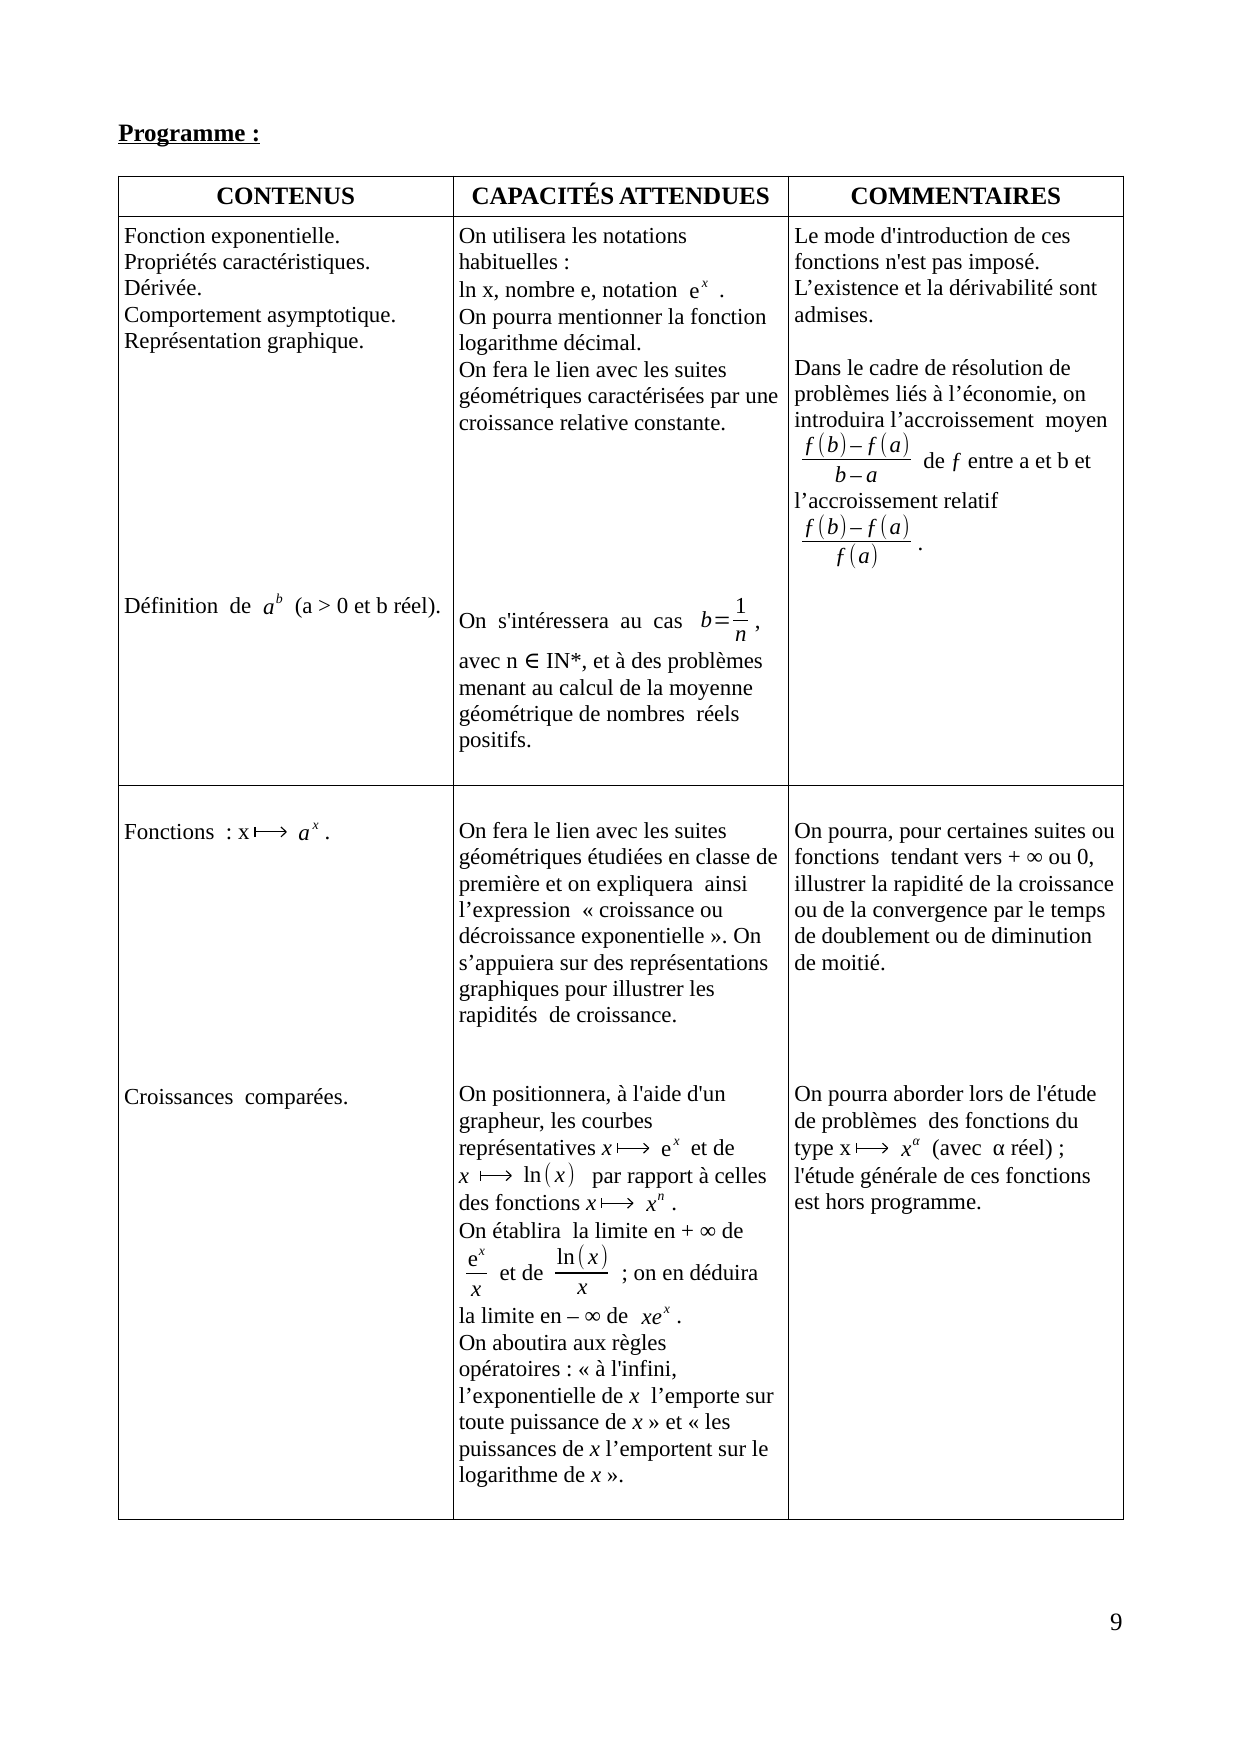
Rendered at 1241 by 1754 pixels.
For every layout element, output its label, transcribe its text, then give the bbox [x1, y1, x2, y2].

text Programme : [118, 118, 1122, 147]
table_header CONTENUS [119, 177, 453, 216]
table_cell Fonction exponentielle. Propriétés caractéristiques. Dérivée. Comportement asymptotique. Représentation graphique. Définition de (a > 0 et b réel). [119, 217, 453, 785]
table_cell On utilisera les notations habituelles : ln x, nombre e, notation . On pourra mentionner la fonction logarithme décimal. On fera le lien avec les suites géométriques caractérisées par une croissance relative constante. On s'intéressera au cas , avec n ∈ IN*, et à des problèmes menant au calcul de la moyenne géométrique de nombres réels positifs. [454, 217, 788, 785]
table_cell On fera le lien avec les suites géométriques étudiées en classe de première et on expliquera ainsi l’expression « croissance ou décroissance exponentielle ». On s’appuiera sur des représentations graphiques pour illustrer les rapidités de croissance. On positionnera, à l'aide d'un grapheur, les courbes représentatives x et de x par rapport à celles des fonctions x . On établira la limite en + ∞ de et de ; on en déduira la limite en – ∞ de . On aboutira aux règles opératoires : « à l'infini, l’exponentielle de x l’emporte sur toute puissance de x » et « les puissances de x l’emportent sur le logarithme de x ». [454, 786, 788, 1519]
table_cell Le mode d'introduction de ces fonctions n'est pas imposé. L’existence et la dérivabilité sont admises. Dans le cadre de résolution de problèmes liés à l’économie, on introduira l’accroissement moyen de ƒ entre a et b et l’accroissement relatif . [789, 217, 1123, 785]
table_header CAPACITÉS ATTENDUES [454, 177, 788, 216]
table_cell Fonctions : x . Croissances comparées. [119, 786, 453, 1519]
table_header COMMENTAIRES [789, 177, 1123, 216]
table_cell On pourra, pour certaines suites ou fonctions tendant vers + ∞ ou 0, illustrer la rapidité de la croissance ou de la convergence par le temps de doublement ou de diminution de moitié. On pourra aborder lors de l'étude de problèmes des fonctions du type x (avec α réel) ; l'étude générale de ces fonctions est hors programme. [789, 786, 1123, 1519]
